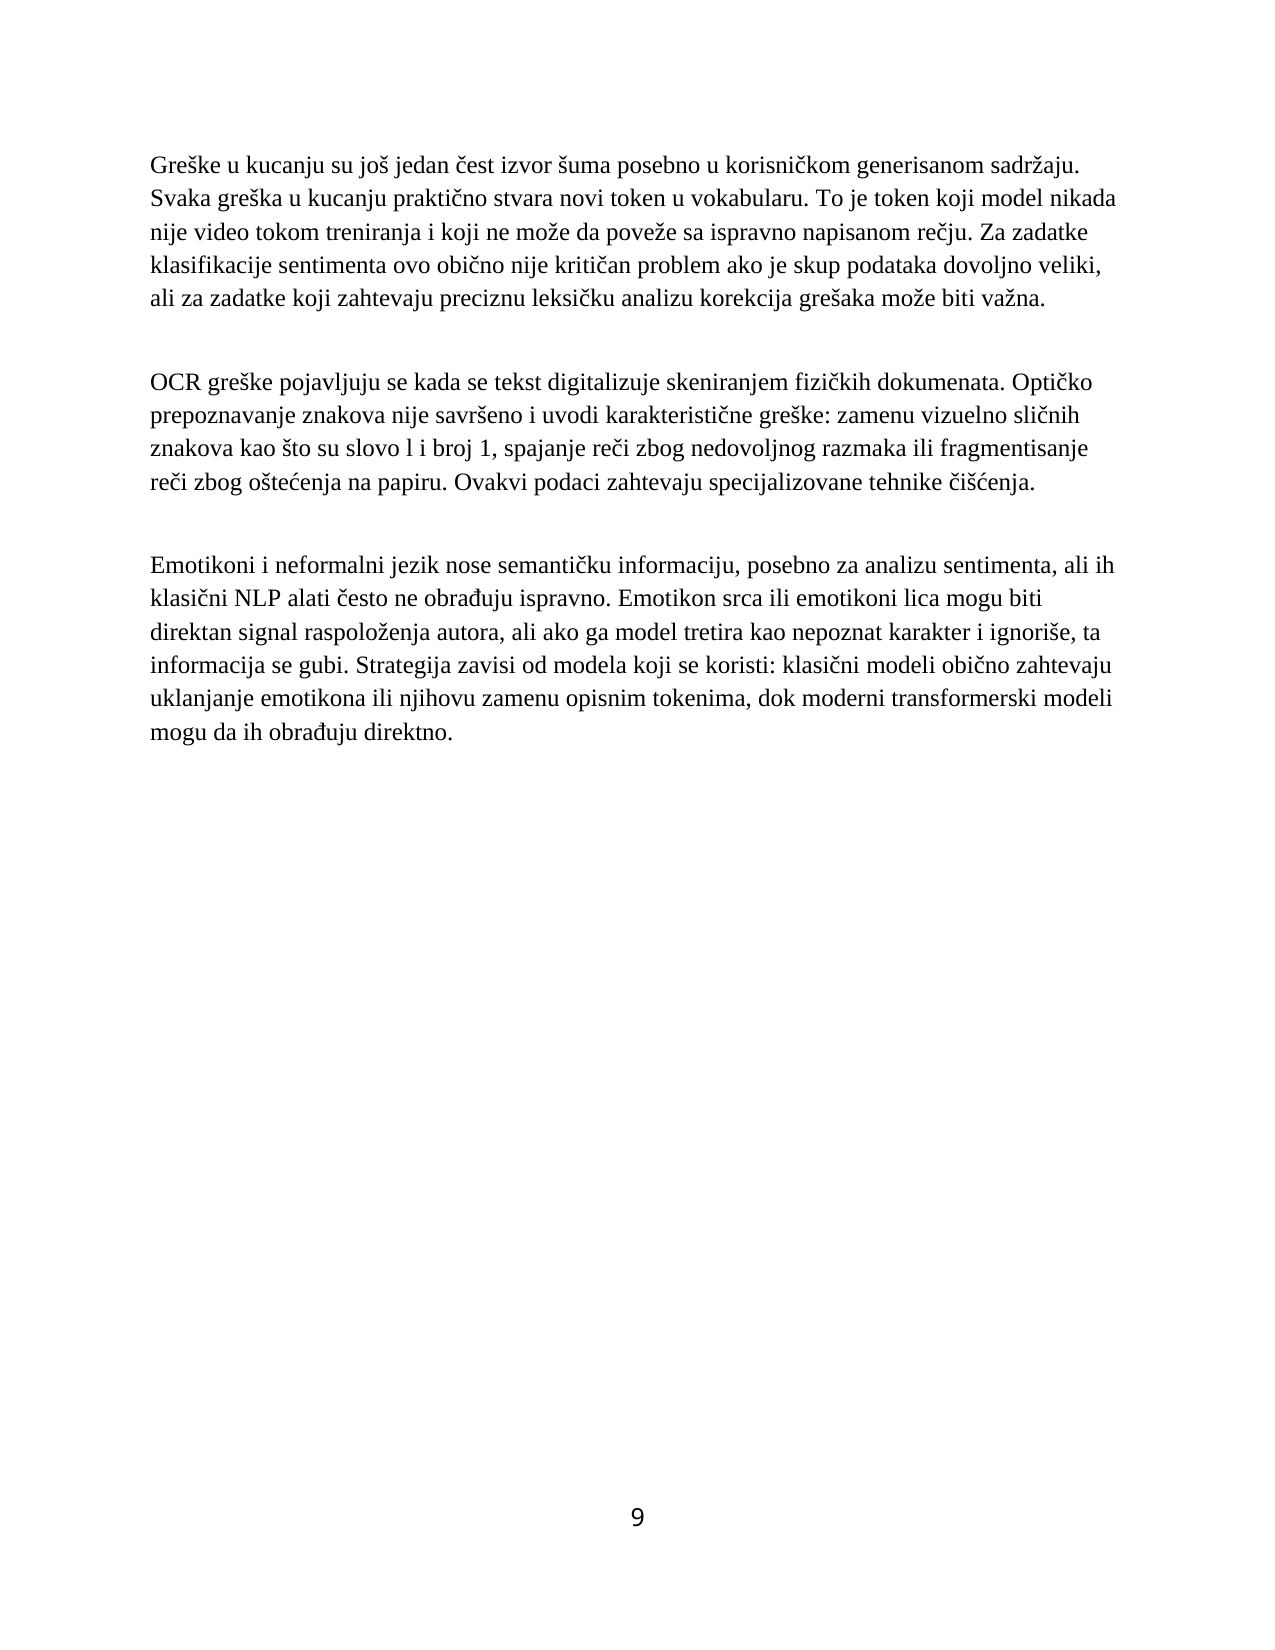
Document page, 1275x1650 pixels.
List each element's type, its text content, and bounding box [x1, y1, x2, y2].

text OCR greške pojavljuju se kada se tekst digitalizuje skeniranjem fizičkih dokumenata. Optičko prepoznavanje znakova nije savršeno i uvodi karakteristične greške: zamenu vizuelno sličnih znakova kao što su slovo l i broj 1, spajanje reči zbog nedovoljnog razmaka ili fragmentisanje reči zbog oštećenja na papiru. Ovakvi podaci zahtevaju specijalizovane tehnike čišćenja. [150, 367, 1125, 495]
text Emotikoni i neformalni jezik nose semantičku informaciju, posebno za analizu sentimenta, ali ih klasični NLP alati često ne obrađuju ispravno. Emotikon srca ili emotikoni lica mogu biti direktan signal raspoloženja autora, ali ako ga model tretira kao nepoznat karakter i ignoriše, ta informacija se gubi. Strategija zavisi od modela koji se koristi: klasični modeli obično zahtevaju uklanjanje emotikona ili njihovu zamenu opisnim tokenima, dok moderni transformerski modeli mogu da ih obrađuju direktno. [150, 550, 1125, 745]
text Greške u kucanju su još jedan čest izvor šuma posebno u korisničkom generisanom sadržaju. Svaka greška u kucanju praktično stvara novi token u vokabularu. To je token koji model nikada nije video tokom treniranja i koji ne može da poveže sa ispravno napisanom rečju. Za zadatke klasifikacije sentimenta ovo obično nije kritičan problem ako je skup podataka dovoljno veliki, ali za zadatke koji zahtevaju preciznu leksičku analizu korekcija grešaka može biti važna. [150, 150, 1125, 312]
